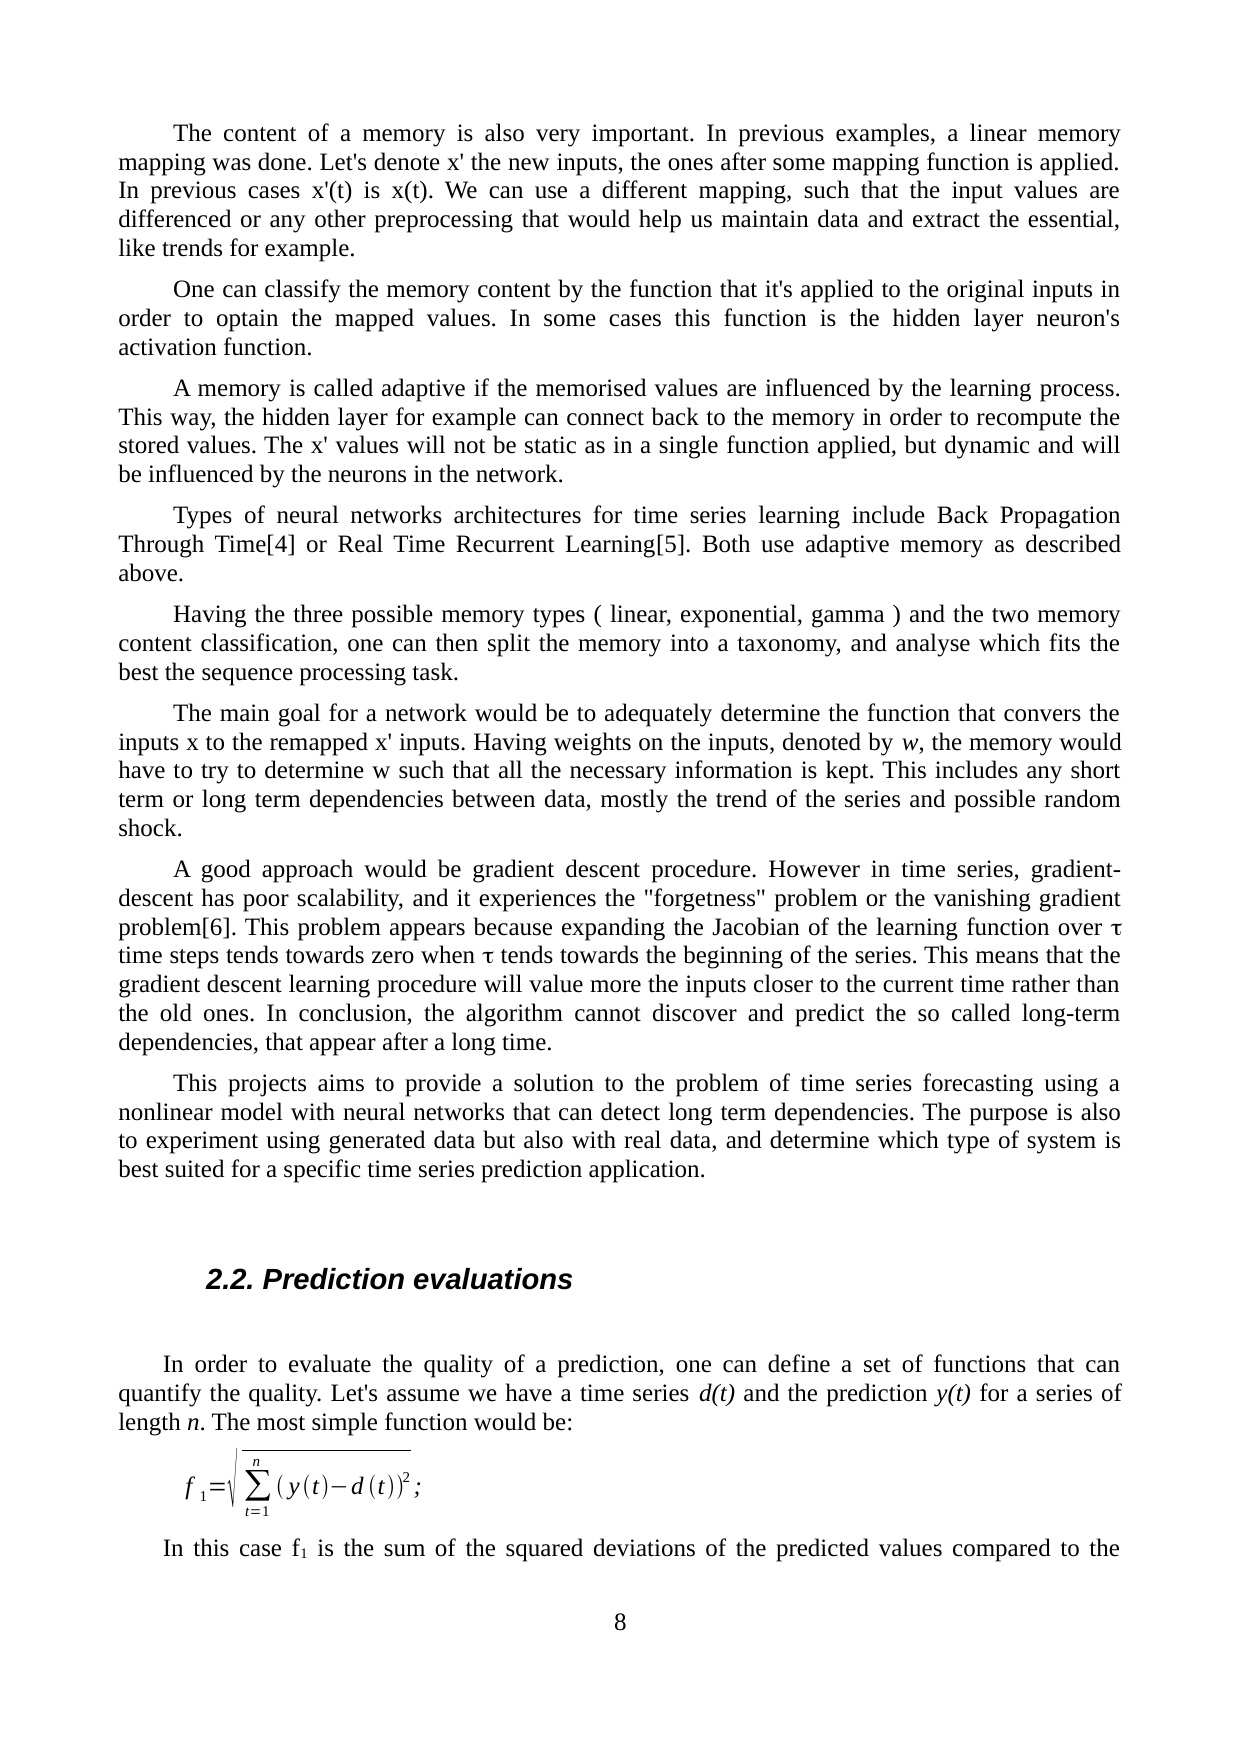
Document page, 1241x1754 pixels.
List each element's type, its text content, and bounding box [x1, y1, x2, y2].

text A memory is called adaptive if the memorised values are influenced by the learning process. This way, the hidden layer for example can connect back to the memory in order to recompute the stored values. The x' values will not be static as in a single function applied, but dynamic and will be influenced by the neurons in the network. [118, 373, 1122, 488]
text The main goal for a network would be to adequately determine the function that convers the inputs x to the remapped x' inputs. Having weights on the inputs, denoted by w, the memory would have to try to determine w such that all the necessary information is kept. This includes any short term or long term dependencies between data, mostly the trend of the series and possible random shock. [118, 698, 1122, 842]
text The content of a memory is also very important. In previous examples, a linear memory mapping was done. Let's denote x' the new inputs, the ones after some mapping function is applied. In previous cases x'(t) is x(t). We can use a different mapping, such that the input values are differenced or any other preprocessing that would help us maintain data and extract the essential, like trends for example. [118, 118, 1122, 262]
text One can classify the memory content by the function that it's applied to the original inputs in order to optain the mapped values. In some cases this function is the hidden layer neuron's activation function. [118, 274, 1122, 361]
subtitle 2.2. Prediction evaluations [178, 1262, 1122, 1295]
text Types of neural networks architectures for time series learning include Back Propagation Through Time[4]⁠ or Real Time Recurrent Learning[5]⁠. Both use adaptive memory as described above. [118, 501, 1122, 587]
text This projects aims to provide a solution to the problem of time series forecasting using a nonlinear model with neural networks that can detect long term dependencies. The purpose is also to experiment using generated data but also with real data, and determine which type of system is best suited for a specific time series prediction application. [118, 1068, 1122, 1183]
text Having the three possible memory types ( linear, exponential, gamma ) and the two memory content classification, one can then split the memory into a taxonomy, and analyse which fits the best the sequence processing task. [118, 599, 1122, 686]
text In this case f1 is the sum of the squared deviations of the predicted values compared to the [118, 1533, 1122, 1561]
text A good approach would be gradient descent procedure. However in time series, gradient-descent has poor scalability, and it experiences the "forgetness" problem or the vanishing gradient problem[6]⁠. This problem appears because expanding the Jacobian of the learning function over t time steps tends towards zero when t tends towards the beginning of the series. This means that the gradient descent learning procedure will value more the inputs closer to the current time rather than the old ones. In conclusion, the algorithm cannot discover and predict the so called long-term dependencies, that appear after a long time. [118, 854, 1122, 1056]
text In order to evaluate the quality of a prediction, one can define a set of functions that can quantify the quality. Let's assume we have a time series d(t) and the prediction y(t) for a series of length n. The most simple function would be: [118, 1349, 1122, 1435]
